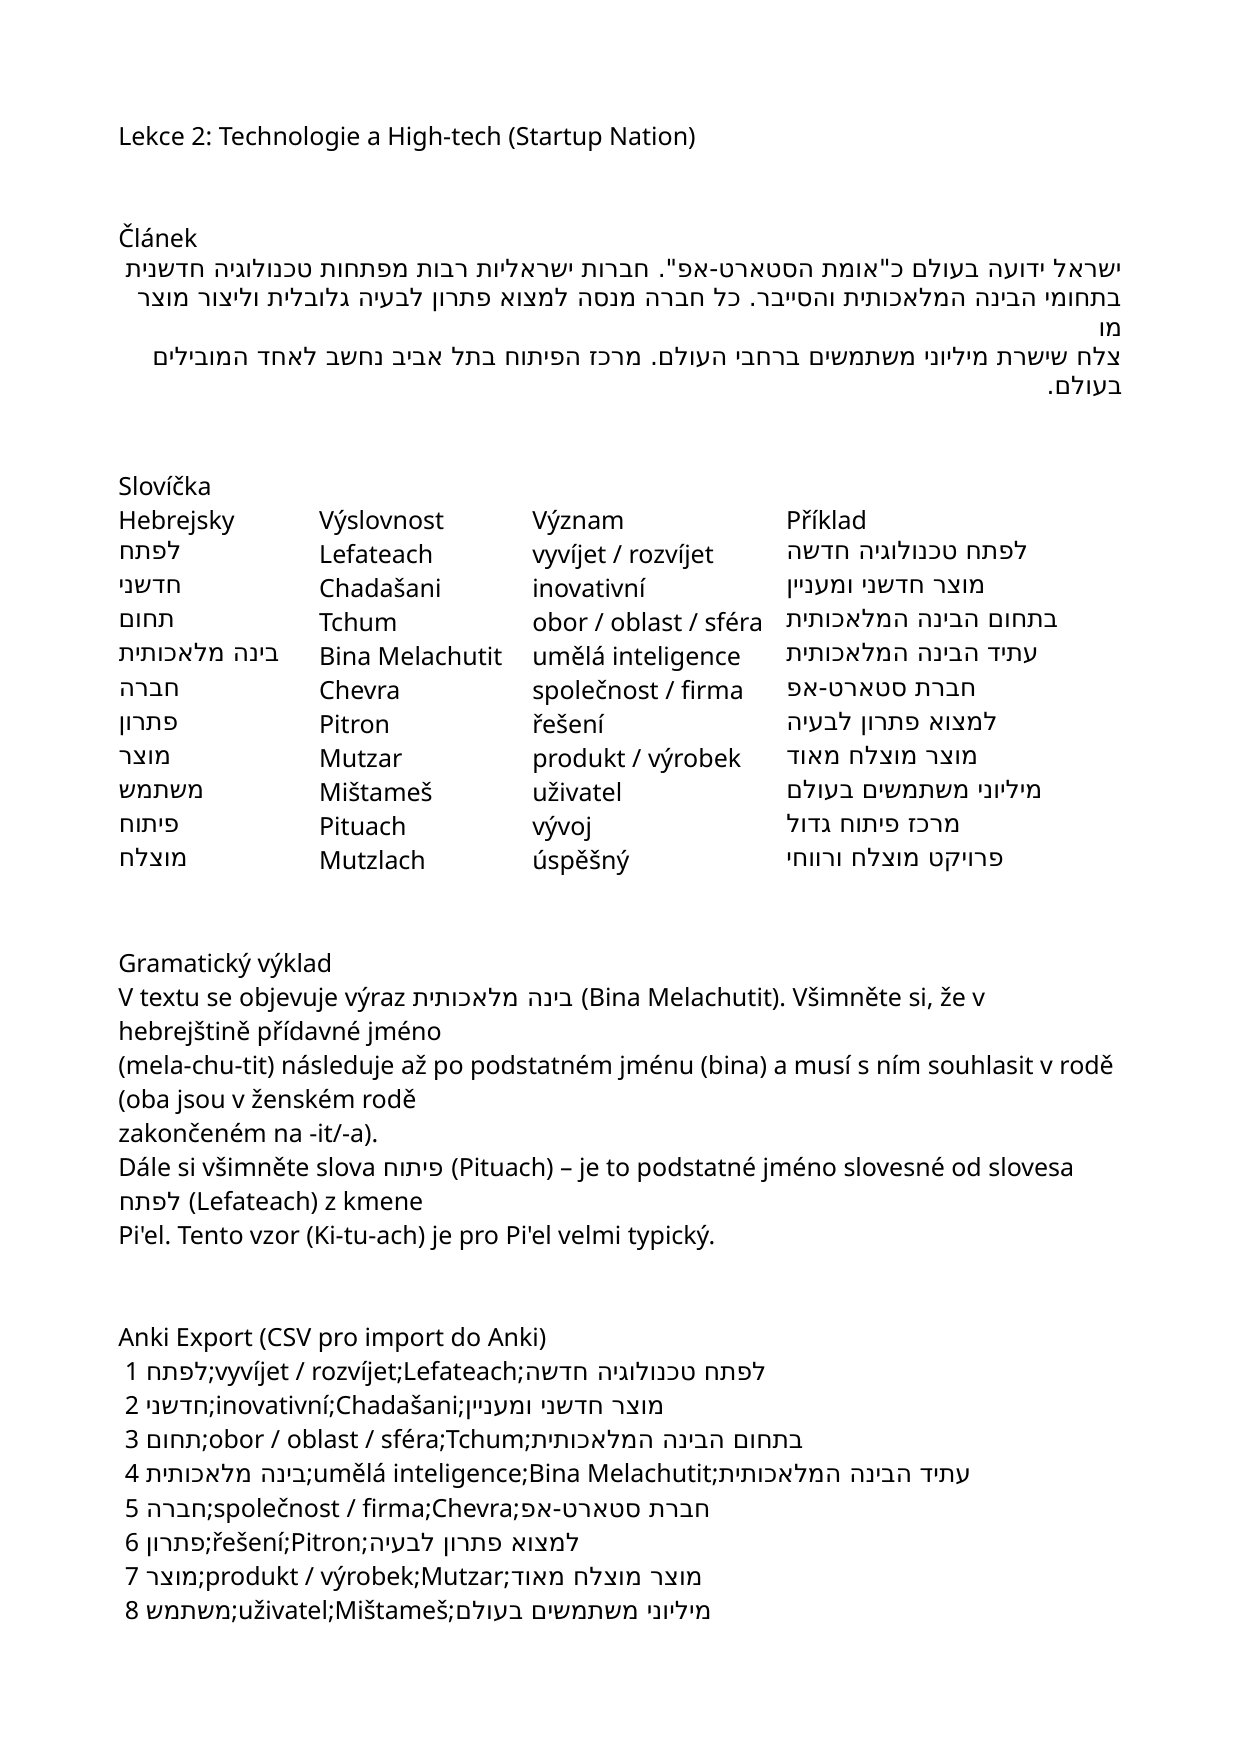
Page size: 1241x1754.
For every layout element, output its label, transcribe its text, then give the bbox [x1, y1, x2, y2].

table_header Hebrejsky [118, 503, 319, 536]
text V textu se objevuje výraz בינה מלאכותית (Bina Melachutit). Všimněte si, že v hebrejštině přídavné jméno [118, 979, 1122, 1047]
table_cell Bina Melachutit [319, 639, 532, 673]
table_cell společnost / firma [532, 673, 786, 707]
table_header Příklad [786, 503, 1122, 536]
text zakončeném na -it/-a). [118, 1116, 1122, 1149]
table_cell מוצר מוצלח מאוד [786, 741, 1122, 775]
text 3 תחום;obor / oblast / sféra;Tchum;בתחום הבינה המלאכותית [118, 1422, 1122, 1456]
text Anki Export (CSV pro import do Anki) [118, 1320, 1122, 1354]
table_cell בתחום הבינה המלאכותית [786, 605, 1122, 639]
table_cell Chevra [319, 673, 532, 707]
text 2 חדשני;inovativní;Chadašani;מוצר חדשני ומעניין [118, 1388, 1122, 1422]
text Gramatický výklad [118, 945, 1122, 979]
text ישראל ידועה בעולם כ"אומת הסטארט-אפ". חברות ישראליות רבות מפתחות טכנולוגיה חדשנית בתחומי הבינה המלאכותית והסייבר. כל חברה מנסה למצוא פתרון לבעיה גלובלית וליצור מוצר מו [118, 254, 1122, 342]
table_cell לפתח טכנולוגיה חדשה [786, 536, 1122, 571]
table_cell מרכז פיתוח גדול [786, 809, 1122, 843]
text 4 בינה מלאכותית;umělá inteligence;Bina Melachutit;עתיד הבינה המלאכותית [118, 1456, 1122, 1490]
table_cell מיליוני משתמשים בעולם [786, 775, 1122, 809]
table_cell פרויקט מוצלח ורווחי [786, 843, 1122, 877]
table_cell vyvíjet / rozvíjet [532, 536, 786, 571]
table_cell inovativní [532, 571, 786, 604]
table_cell למצוא פתרון לבעיה [786, 707, 1122, 741]
table_cell Pitron [319, 707, 532, 741]
table_cell Mutzlach [319, 843, 532, 877]
table_cell Mutzar [319, 741, 532, 775]
table_cell Lefateach [319, 536, 532, 571]
text בעולם. [118, 371, 1122, 400]
table_cell řešení [532, 707, 786, 741]
table_cell úspěšný [532, 843, 786, 877]
table_cell Pituach [319, 809, 532, 843]
table_header Význam [532, 503, 786, 536]
text 1 לפתח;vyvíjet / rozvíjet;Lefateach;לפתח טכנולוגיה חדשה [118, 1354, 1122, 1388]
table_cell Mištameš [319, 775, 532, 809]
table_cell פתרון [118, 707, 319, 741]
table_cell פיתוח [118, 809, 319, 843]
table_cell produkt / výrobek [532, 741, 786, 775]
table_cell מוצלח [118, 843, 319, 877]
text Dále si všimněte slova פיתוח (Pituach) – je to podstatné jméno slovesné od slovesa לפתח (Lefateach) z kmene [118, 1149, 1122, 1218]
text (mela-chu-tit) následuje až po podstatném jménu (bina) a musí s ním souhlasit v rodě (oba jsou v ženském rodě [118, 1047, 1122, 1116]
text 5 חברה;společnost / firma;Chevra;חברת סטארט-אפ [118, 1490, 1122, 1524]
text צלח שישרת מיליוני משתמשים ברחבי העולם. מרכז הפיתוח בתל אביב נחשב לאחד המובילים [118, 342, 1122, 371]
table_cell עתיד הבינה המלאכותית [786, 639, 1122, 673]
table_cell חדשני [118, 571, 319, 604]
text 8 משתמש;uživatel;Mištameš;מיליוני משתמשים בעולם [118, 1592, 1122, 1626]
text Slovíčka [118, 468, 1122, 502]
table_cell חברת סטארט-אפ [786, 673, 1122, 707]
table_cell חברה [118, 673, 319, 707]
table_cell Tchum [319, 605, 532, 639]
table_cell בינה מלאכותית [118, 639, 319, 673]
text Pi'el. Tento vzor (Ki-tu-ach) je pro Pi'el velmi typický. [118, 1218, 1122, 1252]
text 6 פתרון;řešení;Pitron;למצוא פתרון לבעיה [118, 1524, 1122, 1558]
table_cell תחום [118, 605, 319, 639]
text Článek [118, 220, 1122, 254]
table_cell משתמש [118, 775, 319, 809]
table_header Výslovnost [319, 503, 532, 536]
table_cell obor / oblast / sféra [532, 605, 786, 639]
table_cell umělá inteligence [532, 639, 786, 673]
text Lekce 2: Technologie a High-tech (Startup Nation) [118, 118, 1122, 152]
text 7 מוצר;produkt / výrobek;Mutzar;מוצר מוצלח מאוד [118, 1558, 1122, 1592]
table_cell מוצר [118, 741, 319, 775]
table_cell לפתח [118, 536, 319, 571]
table_cell מוצר חדשני ומעניין [786, 571, 1122, 604]
table_cell uživatel [532, 775, 786, 809]
table_cell Chadašani [319, 571, 532, 604]
table_cell vývoj [532, 809, 786, 843]
